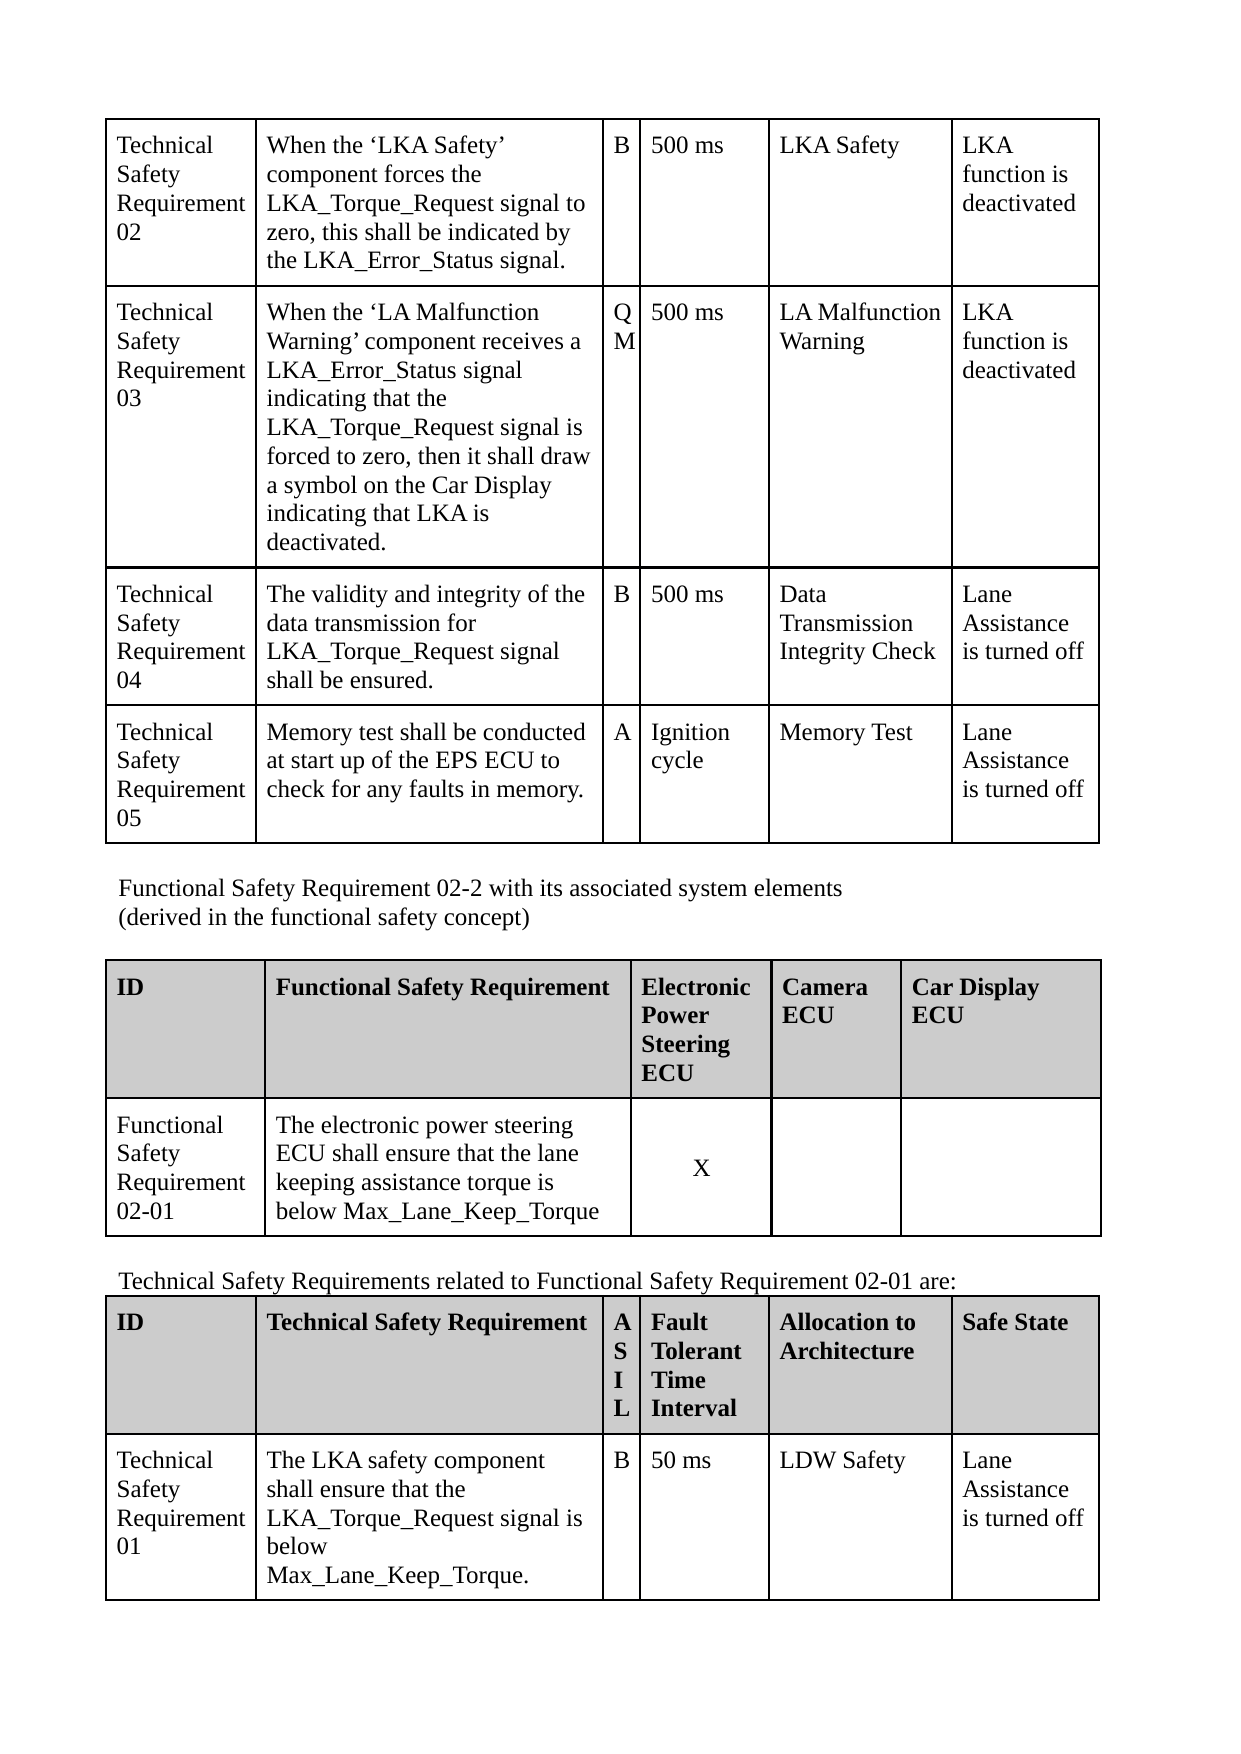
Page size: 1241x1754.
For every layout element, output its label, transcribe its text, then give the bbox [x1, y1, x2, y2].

text Functional Safety Requirement 02-2 with its associated system elements [118, 873, 1122, 902]
table_cell Memory Test [770, 706, 951, 842]
table_cell Technical Safety Requirement 03 [107, 287, 255, 566]
table_cell X [632, 1099, 770, 1235]
table_cell Memory test shall be conducted at start up of the EPS ECU to check for any faults in memory. [257, 706, 602, 842]
table_cell When the ‘LKA Safety’ component forces the LKA_Torque_Request signal to zero, this shall be indicated by the LKA_Error_Status signal. [257, 120, 602, 285]
table_cell The LKA safety component shall ensure that the LKA_Torque_Request signal is below Max_Lane_Keep_Torque. [257, 1435, 602, 1599]
table_cell LKA function is deactivated [953, 287, 1098, 566]
table_cell 50 ms [641, 1435, 768, 1599]
table_header ID [107, 961, 264, 1097]
table_cell [773, 1099, 900, 1235]
table_cell Technical Safety Requirement 02 [107, 120, 255, 285]
table_cell Data Transmission Integrity Check [770, 569, 951, 704]
table_cell B [604, 1435, 639, 1599]
table_cell Technical Safety Requirement 04 [107, 569, 255, 704]
table_cell 500 ms [641, 569, 768, 704]
table_cell Ignition cycle [641, 706, 768, 842]
table_cell LKA function is deactivated [953, 120, 1098, 285]
text Technical Safety Requirements related to Functional Safety Requirement 02-01 are: [118, 1266, 1122, 1295]
table_cell The electronic power steering ECU shall ensure that the lane keeping assistance torque is below Max_Lane_Keep_Torque [266, 1099, 630, 1235]
table_cell LA Malfunction Warning [770, 287, 951, 566]
table_cell 500 ms [641, 287, 768, 566]
table_header ASIL [604, 1297, 639, 1433]
table_cell Technical Safety Requirement 05 [107, 706, 255, 842]
table_header Camera ECU [773, 961, 900, 1097]
table_cell Lane Assistance is turned off [953, 569, 1098, 704]
table_cell [902, 1099, 1100, 1235]
table_cell Functional Safety Requirement 02-01 [107, 1099, 264, 1235]
table_cell Lane Assistance is turned off [953, 1435, 1098, 1599]
table_header Technical Safety Requirement [257, 1297, 602, 1433]
table_header Allocation to Architecture [770, 1297, 951, 1433]
table_header Car Display ECU [902, 961, 1100, 1097]
text (derived in the functional safety concept) [118, 902, 1122, 931]
table_header ID [107, 1297, 255, 1433]
table_header Electronic Power Steering ECU [632, 961, 770, 1097]
table_cell LDW Safety [770, 1435, 951, 1599]
table_header Functional Safety Requirement [266, 961, 630, 1097]
table_cell The validity and integrity of the data transmission for LKA_Torque_Request signal shall be ensured. [257, 569, 602, 704]
table_header Fault Tolerant Time Interval [641, 1297, 768, 1433]
table_cell 500 ms [641, 120, 768, 285]
table_cell QM [604, 287, 639, 566]
table_header Safe State [953, 1297, 1098, 1433]
table_cell B [604, 120, 639, 285]
table_cell Technical Safety Requirement 01 [107, 1435, 255, 1599]
table_cell When the ‘LA Malfunction Warning’ component receives a LKA_Error_Status signal indicating that the LKA_Torque_Request signal is forced to zero, then it shall draw a symbol on the Car Display indicating that LKA is deactivated. [257, 287, 602, 566]
table_cell LKA Safety [770, 120, 951, 285]
table_cell Lane Assistance is turned off [953, 706, 1098, 842]
table_cell B [604, 569, 639, 704]
table_cell A [604, 706, 639, 842]
